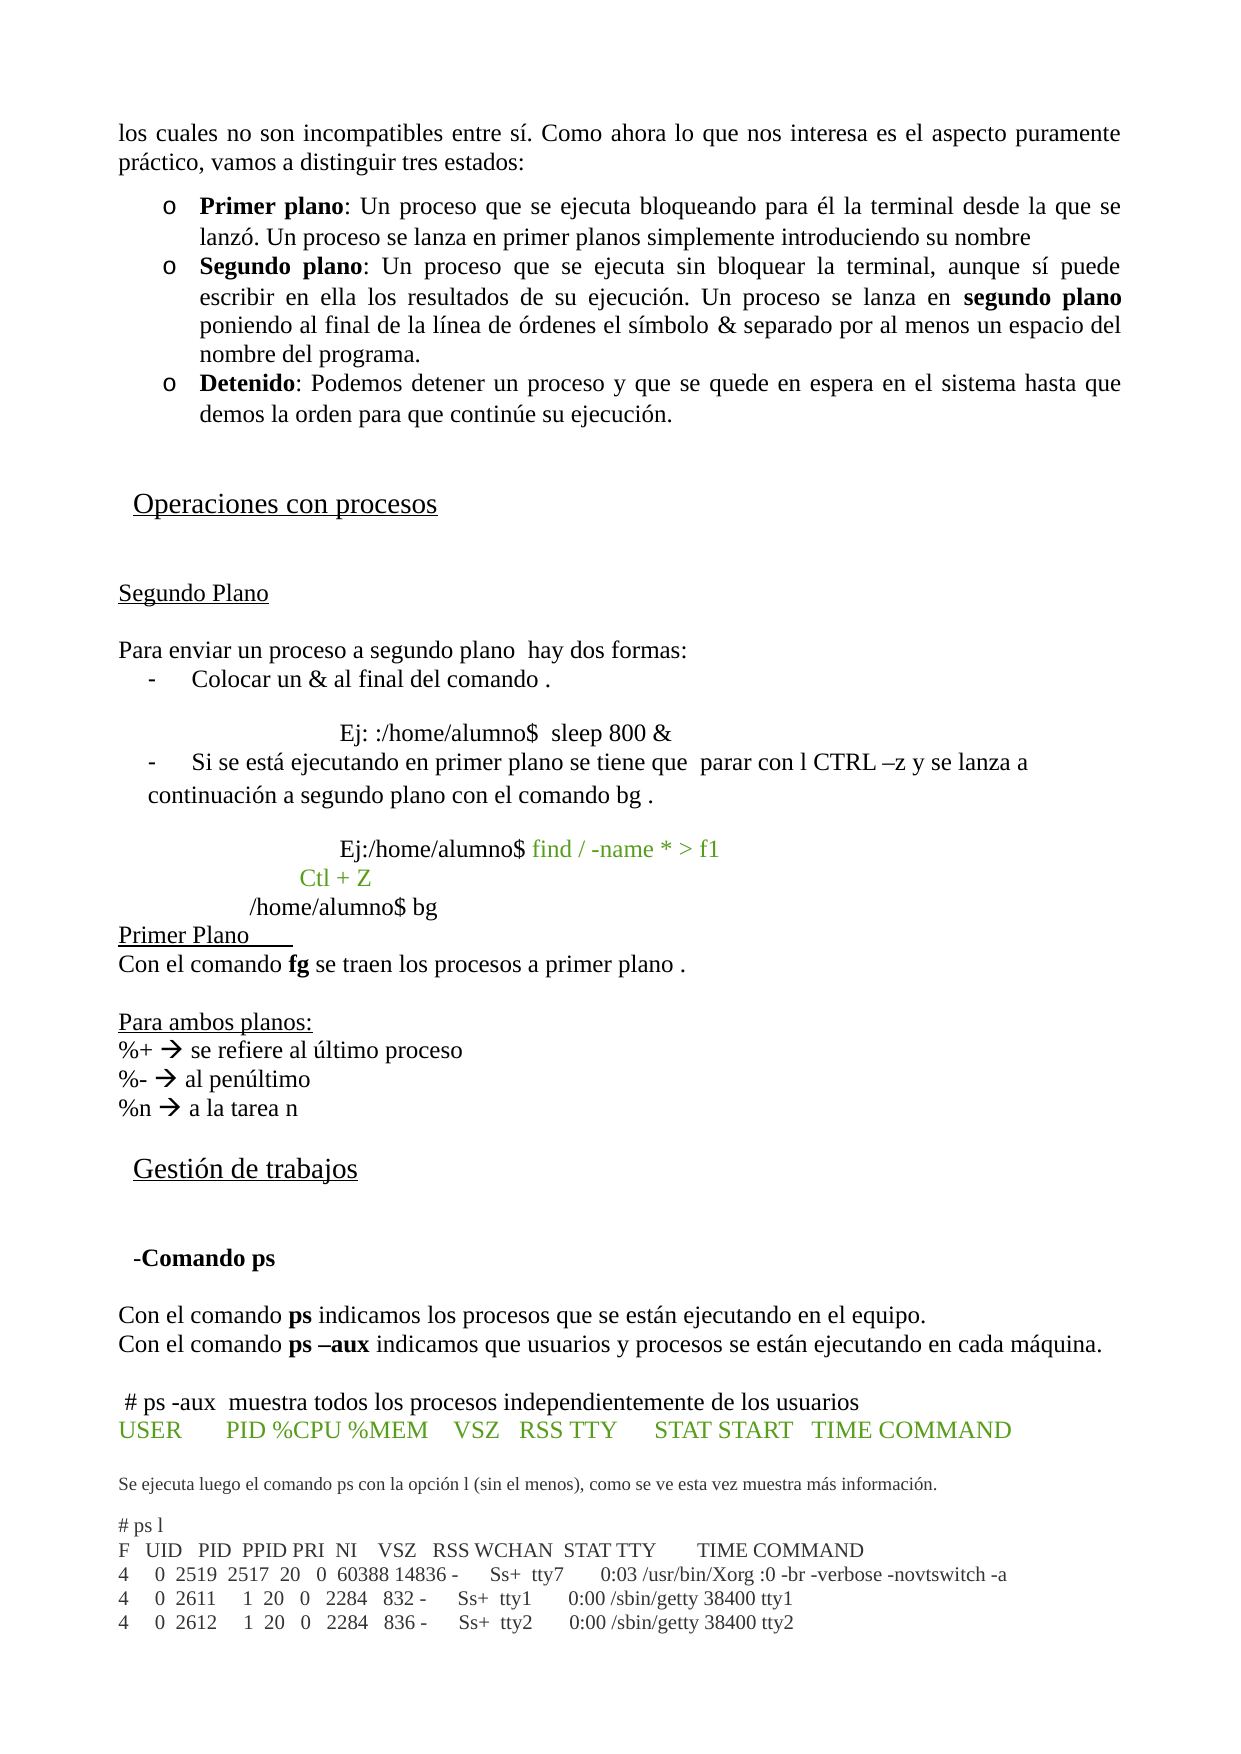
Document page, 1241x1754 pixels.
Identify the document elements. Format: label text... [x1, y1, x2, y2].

list Detenido: Podemos detener un proceso y que se quede en espera en el sistema hasta que demos la orden para que continúe su ejecución. [162, 368, 1122, 427]
text Ctl + Z [118, 863, 1122, 892]
text # ps -aux muestra todos los procesos independientemente de los usuarios [118, 1387, 1122, 1416]
list Si se está ejecutando en primer plano se tiene que parar con l CTRL –z y se lanza a continuación a segundo plano con el comando bg . [148, 747, 1122, 809]
text Segundo Plano [118, 578, 1122, 606]
text Operaciones con procesos [133, 486, 1122, 519]
text %-  al penúltimo [118, 1064, 1122, 1093]
list Primer plano: Un proceso que se ejecuta bloqueando para él la terminal desde la que se lanzó. Un proceso se lanza en primer planos simplemente introduciendo su nombre [162, 191, 1122, 251]
text Para enviar un proceso a segundo plano hay dos formas: [118, 636, 1122, 664]
text -Comando ps [133, 1243, 1122, 1271]
text Ej: :/home/alumno$ sleep 800 & [339, 718, 1122, 747]
text Para ambos planos: [118, 1007, 1122, 1035]
text Con el comando ps indicamos los procesos que se están ejecutando en el equipo. [118, 1301, 1122, 1329]
text Primer Plano [118, 920, 1122, 949]
text F UID PID PPID PRI NI VSZ RSS WCHAN STAT TTY TIME COMMAND [118, 1537, 1122, 1562]
text /home/alumno$ bg [118, 892, 1122, 920]
list Segundo plano: Un proceso que se ejecuta sin bloquear la terminal, aunque sí puede escribir en ella los resultados de su ejecución. Un proceso se lanza en segundo plano poniendo al final de la línea de órdenes el símbolo & separado por al menos un espacio del nombre del programa. [162, 251, 1122, 368]
text Con el comando ps –aux indicamos que usuarios y procesos se están ejecutando en cada máquina. [118, 1329, 1122, 1358]
text Ej:/home/alumno$ find / -name * > f1 [339, 834, 1122, 863]
text %n  a la tarea n [118, 1093, 1122, 1122]
text Con el comando fg se traen los procesos a primer plano . [118, 949, 1122, 978]
list Colocar un & al final del comando . [148, 664, 1122, 693]
text USER PID %CPU %MEM VSZ RSS TTY STAT START TIME COMMAND [118, 1416, 1122, 1444]
text %+  se refiere al último proceso [118, 1035, 1122, 1064]
text Se ejecuta luego el comando ps con la opción l (sin el menos), como se ve esta vez muestra más información. [118, 1473, 1122, 1494]
text 4 0 2519 2517 20 0 60388 14836 - Ss+ tty7 0:03 /usr/bin/Xorg :0 -br -verbose -novtswitch -a [118, 1562, 1122, 1586]
text # ps l [118, 1513, 1122, 1537]
text 4 0 2612 1 20 0 2284 836 - Ss+ tty2 0:00 /sbin/getty 38400 tty2 [118, 1610, 1122, 1634]
text Gestión de trabajos [133, 1151, 1122, 1184]
text los cuales no son incompatibles entre sí. Como ahora lo que nos interesa es el aspecto puramente práctico, vamos a distinguir tres estados: [118, 118, 1122, 176]
text 4 0 2611 1 20 0 2284 832 - Ss+ tty1 0:00 /sbin/getty 38400 tty1 [118, 1586, 1122, 1610]
